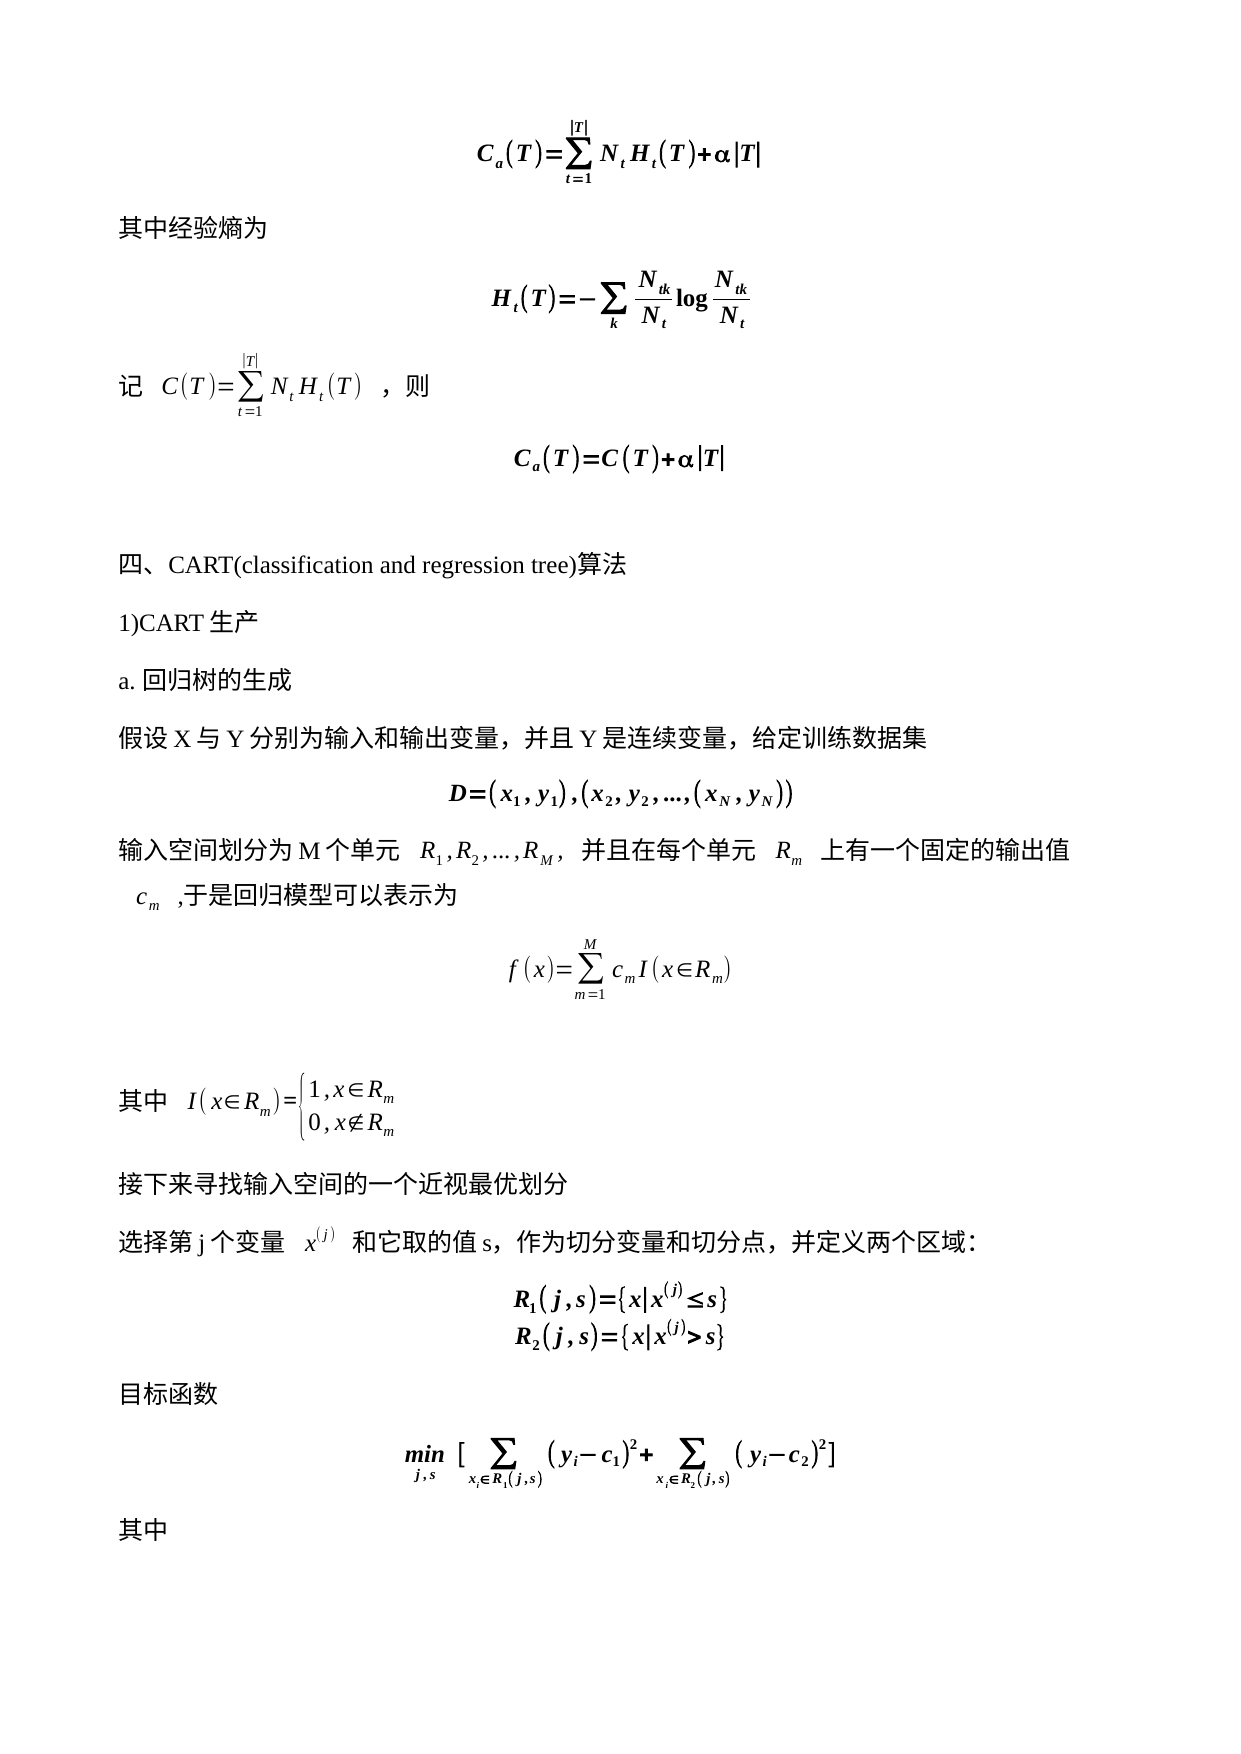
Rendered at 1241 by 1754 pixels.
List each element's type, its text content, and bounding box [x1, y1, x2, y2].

text a. 回归树的生成 [118, 661, 1122, 697]
text 1)CART生产 [118, 603, 1122, 639]
text 其中 [118, 1072, 1122, 1143]
text 四、CART(classification and regression tree)算法 [118, 545, 1122, 581]
text 记，则 [118, 353, 1122, 420]
text 其中 [118, 1510, 1122, 1547]
text 接下来寻找输入空间的一个近视最优划分 [118, 1164, 1122, 1201]
text 选择第j个变量和它取的值s，作为切分变量和切分点，并定义两个区域： [118, 1222, 1122, 1259]
text 其中经验熵为 [118, 208, 1122, 244]
text 输入空间划分为M个单元并且在每个单元上有一个固定的输出值,于是回归模型可以表示为 [118, 831, 1122, 914]
text 假设X与Y分别为输入和输出变量，并且Y是连续变量，给定训练数据集 [118, 719, 1122, 755]
text 目标函数 [118, 1374, 1122, 1411]
